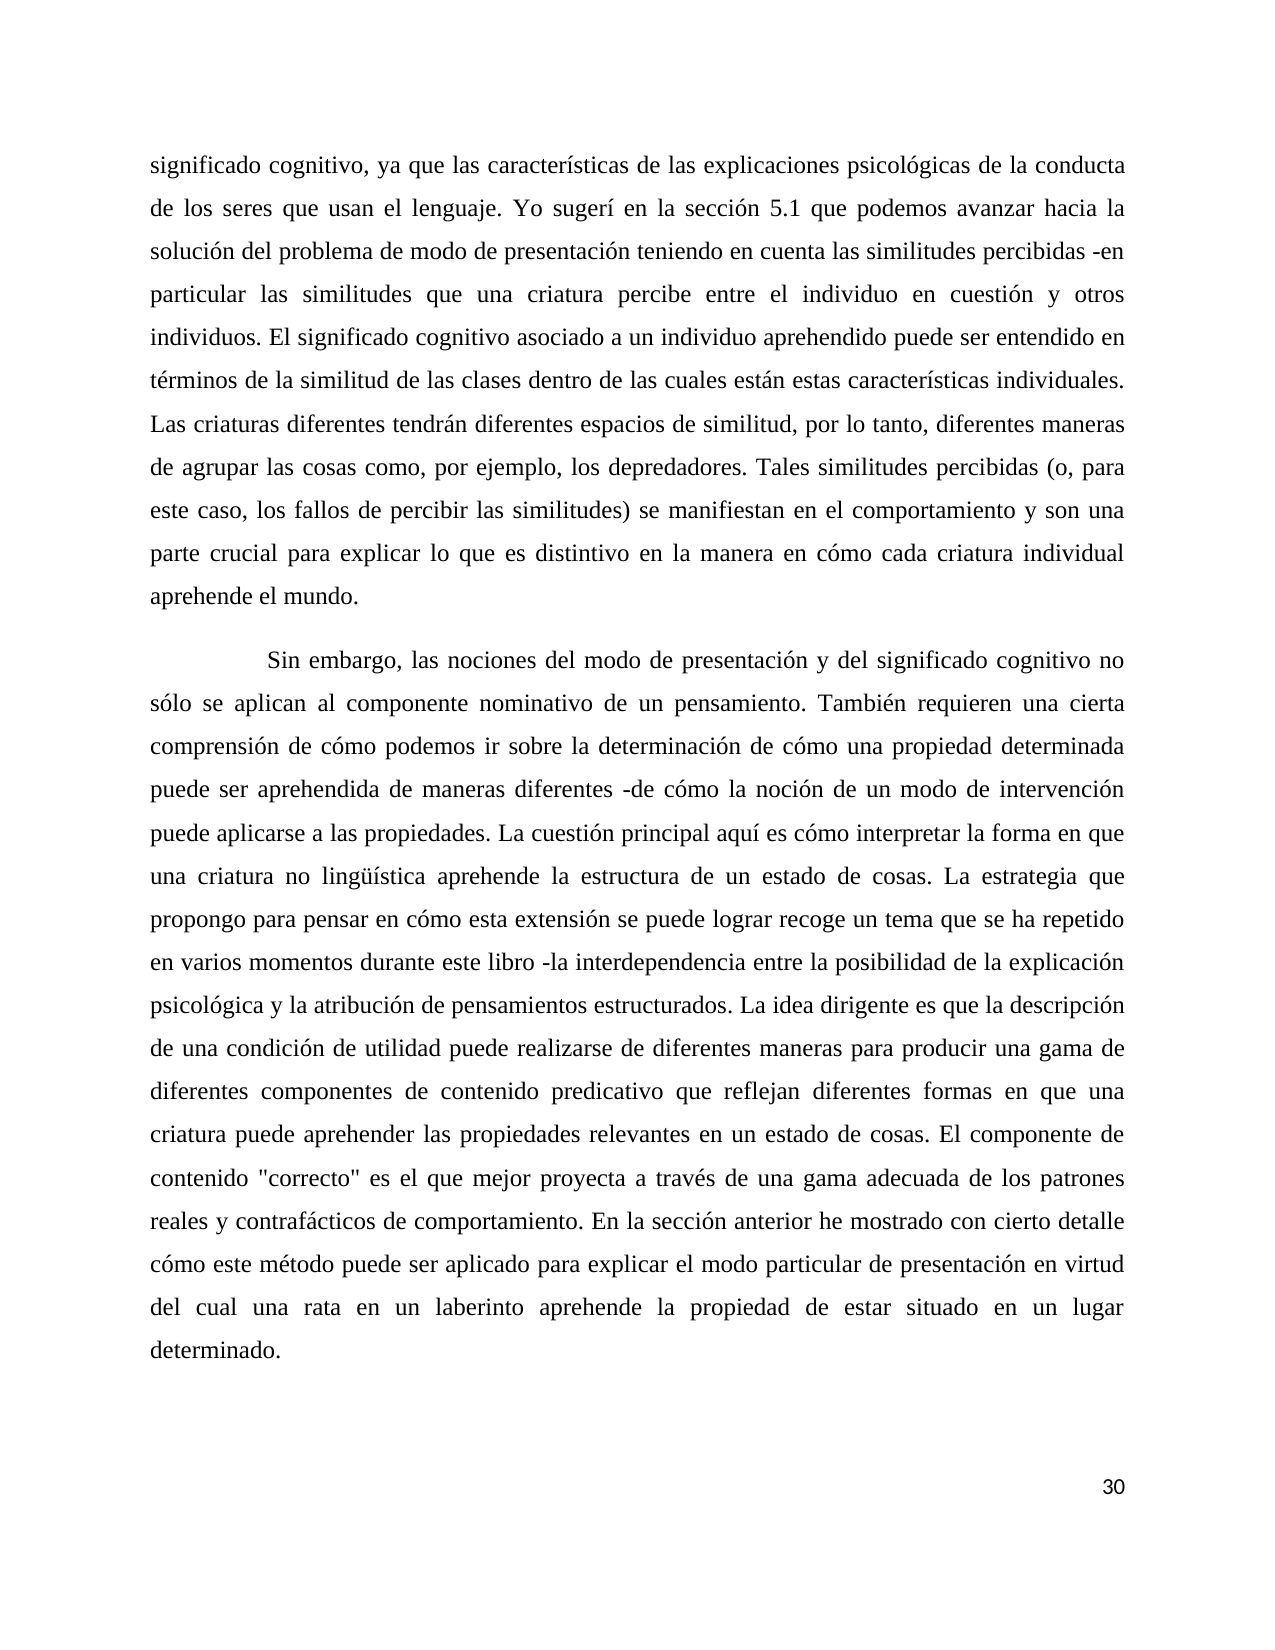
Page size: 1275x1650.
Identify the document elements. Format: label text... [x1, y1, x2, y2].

text Sin embargo, las nociones del modo de presentación y del significado cognitivo no sólo se aplican al componente nominativo de un pensamiento. También requieren una cierta comprensión de cómo podemos ir sobre la determinación de cómo una propiedad determinada puede ser aprehendida de maneras diferentes -de cómo la noción de un modo de intervención puede aplicarse a las propiedades. La cuestión principal aquí es cómo interpretar la forma en que una criatura no lingüística aprehende la estructura de un estado de cosas. La estrategia que propongo para pensar en cómo esta extensión se puede lograr recoge un tema que se ha repetido en varios momentos durante este libro -la interdependencia entre la posibilidad de la explicación psicológica y la atribución de pensamientos estructurados. La idea dirigente es que la descripción de una condición de utilidad puede realizarse de diferentes maneras para producir una gama de diferentes componentes de contenido predicativo que reflejan diferentes formas en que una criatura puede aprehender las propiedades relevantes en un estado de cosas. El componente de contenido "correcto" es el que mejor proyecta a través de una gama adecuada de los patrones reales y contrafácticos de comportamiento. En la sección anterior he mostrado con cierto detalle cómo este método puede ser aplicado para explicar el modo particular de presentación en virtud del cual una rata en un laberinto aprehende la propiedad de estar situado en un lugar determinado. [150, 645, 1125, 1364]
text significado cognitivo, ya que las características de las explicaciones psicológicas de la conducta de los seres que usan el lenguaje. Yo sugerí en la sección 5.1 que podemos avanzar hacia la solución del problema de modo de presentación teniendo en cuenta las similitudes percibidas -en particular las similitudes que una criatura percibe entre el individuo en cuestión y otros individuos. El significado cognitivo asociado a un individuo aprehendido puede ser entendido en términos de la similitud de las clases dentro de las cuales están estas características individuales. Las criaturas diferentes tendrán diferentes espacios de similitud, por lo tanto, diferentes maneras de agrupar las cosas como, por ejemplo, los depredadores. Tales similitudes percibidas (o, para este caso, los fallos de percibir las similitudes) se manifiestan en el comportamiento y son una parte crucial para explicar lo que es distintivo en la manera en cómo cada criatura individual aprehende el mundo. [150, 150, 1125, 610]
